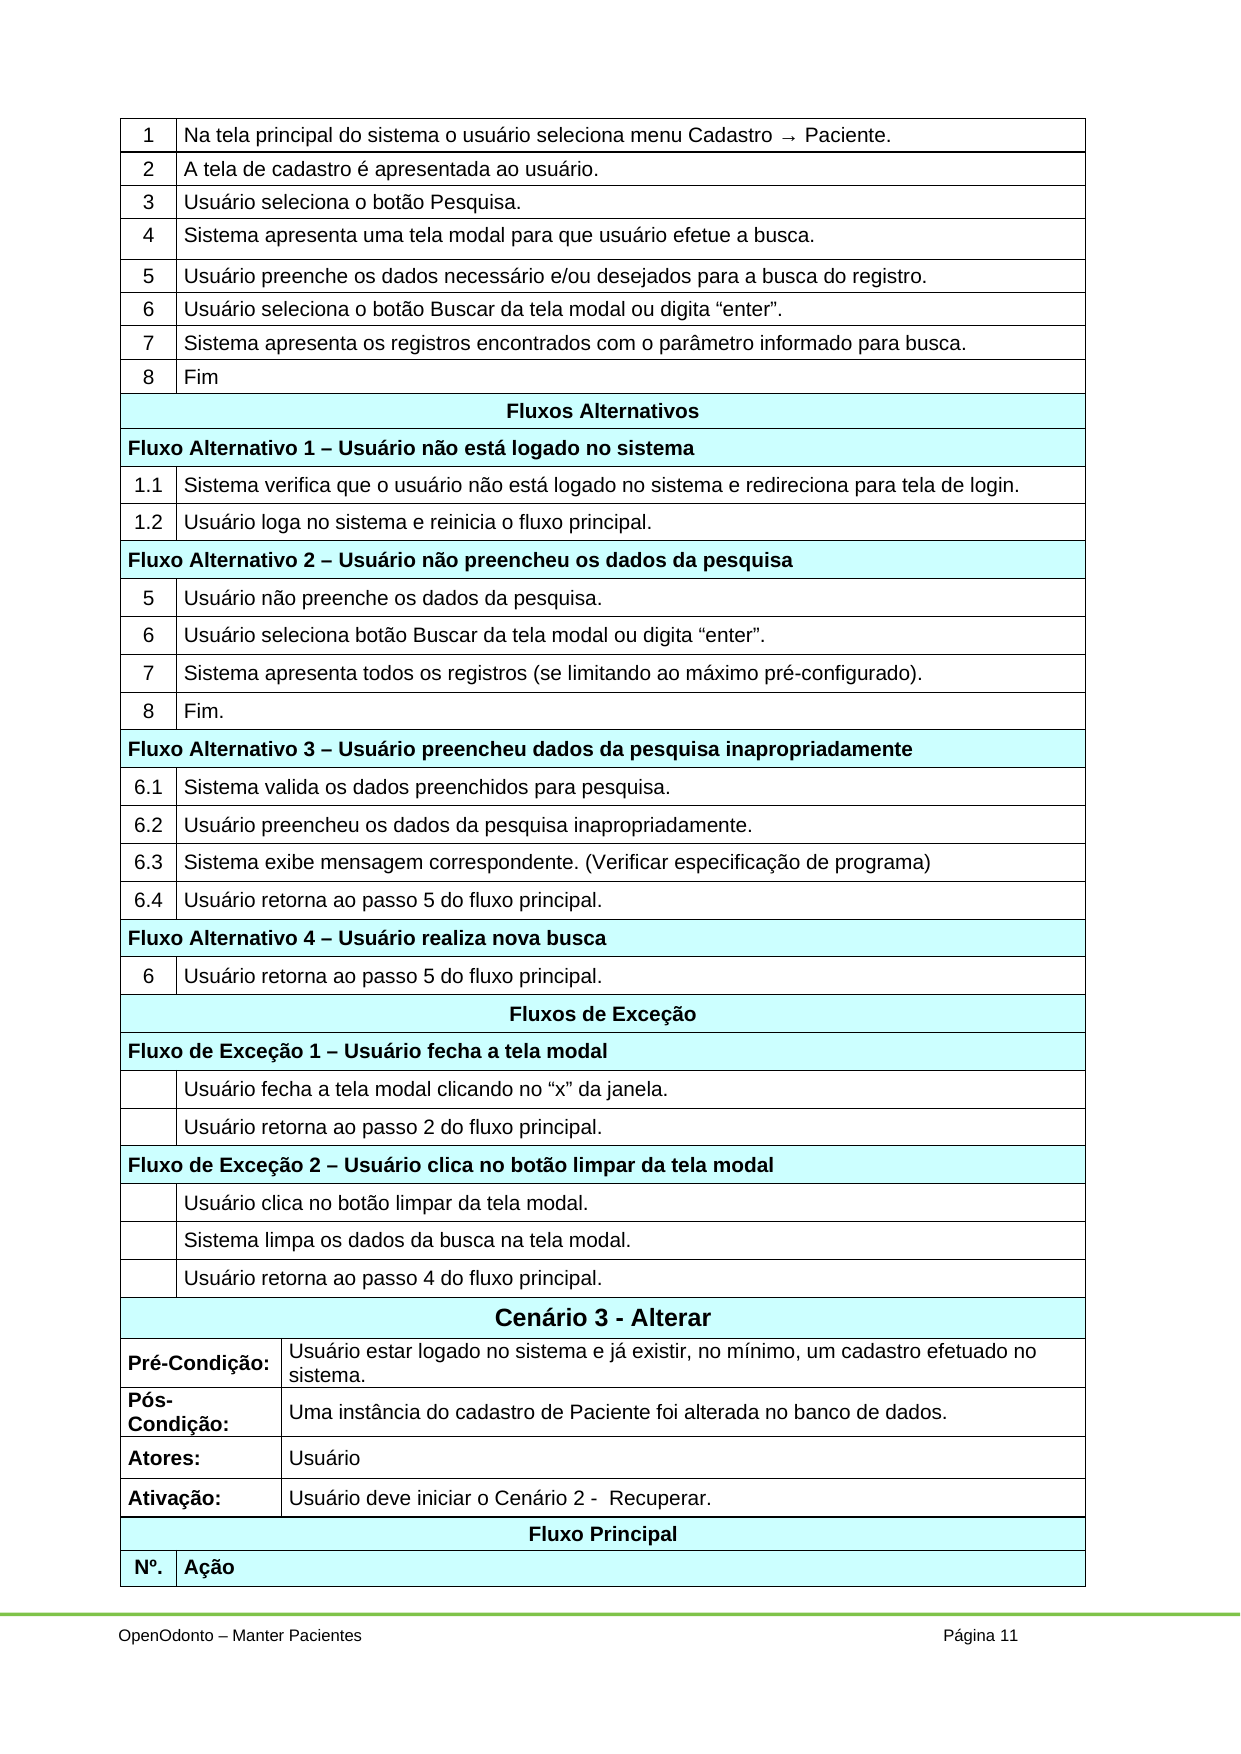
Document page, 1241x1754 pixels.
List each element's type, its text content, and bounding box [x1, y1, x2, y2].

table_cell Cenário 3 - Alterar [121, 1298, 1085, 1338]
table_cell Usuário seleciona o botão Pesquisa. [177, 186, 1085, 218]
table_cell Usuário loga no sistema e reinicia o fluxo principal. [177, 504, 1085, 540]
table_cell 2 [121, 153, 176, 185]
table_cell Fluxo de Exceção 2 – Usuário clica no botão limpar da tela modal [121, 1146, 1085, 1183]
table_cell Sistema exibe mensagem correspondente. (Verificar especificação de programa) [177, 844, 1085, 881]
table_cell Atores: [121, 1437, 281, 1478]
table_cell Usuário fecha a tela modal clicando no “x” da janela. [177, 1071, 1085, 1107]
table_cell Usuário deve iniciar o Cenário 2 - Recuperar. [282, 1479, 1085, 1516]
table_cell Sistema apresenta todos os registros (se limitando ao máximo pré-configurado). [177, 655, 1085, 692]
table_cell 3 [121, 186, 176, 218]
table_cell Usuário retorna ao passo 4 do fluxo principal. [177, 1260, 1085, 1297]
table_cell Fluxos de Exceção [121, 995, 1085, 1032]
table_cell Fluxo de Exceção 1 – Usuário fecha a tela modal [121, 1033, 1085, 1070]
table_cell 6.2 [121, 806, 176, 843]
table_cell Nº. [121, 1551, 176, 1586]
table_cell Usuário preencheu os dados da pesquisa inapropriadamente. [177, 806, 1085, 843]
table_cell 1 [121, 119, 176, 151]
table_cell Fim [177, 360, 1085, 393]
table_cell 1.2 [121, 504, 176, 540]
table_cell 5 [121, 579, 176, 616]
table_cell 6.4 [121, 882, 176, 918]
table_cell 1.1 [121, 467, 176, 502]
table_cell Sistema verifica que o usuário não está logado no sistema e redireciona para tela de login. [177, 467, 1085, 502]
table_cell Usuário retorna ao passo 2 do fluxo principal. [177, 1109, 1085, 1145]
table_cell Pré-Condição: [121, 1339, 281, 1387]
table_cell 8 [121, 693, 176, 729]
table_cell Fluxo Alternativo 4 – Usuário realiza nova busca [121, 920, 1085, 956]
table_cell Usuário estar logado no sistema e já existir, no mínimo, um cadastro efetuado no sistema. [282, 1339, 1085, 1387]
table_cell Ativação: [121, 1479, 281, 1516]
table_cell 4 [121, 219, 176, 259]
table_cell 5 [121, 260, 176, 292]
table_cell Usuário seleciona botão Buscar da tela modal ou digita “enter”. [177, 617, 1085, 654]
table_cell Fluxo Principal [121, 1518, 1085, 1550]
table_cell Uma instância do cadastro de Paciente foi alterada no banco de dados. [282, 1388, 1085, 1436]
table_cell Usuário clica no botão limpar da tela modal. [177, 1184, 1085, 1221]
table_cell Pós-Condição: [121, 1388, 281, 1436]
table_cell A tela de cadastro é apresentada ao usuário. [177, 153, 1085, 185]
table_cell [121, 1222, 176, 1259]
table_cell Fluxo Alternativo 2 – Usuário não preencheu os dados da pesquisa [121, 541, 1085, 578]
table_cell Na tela principal do sistema o usuário seleciona menu Cadastro → Paciente. [177, 119, 1085, 151]
table_cell [121, 1184, 176, 1221]
table_cell Fluxo Alternativo 1 – Usuário não está logado no sistema [121, 429, 1085, 466]
table_cell Usuário seleciona o botão Buscar da tela modal ou digita “enter”. [177, 293, 1085, 325]
table_cell Ação [177, 1551, 1085, 1586]
table_cell Fluxos Alternativos [121, 394, 1085, 428]
table_cell Sistema apresenta os registros encontrados com o parâmetro informado para busca. [177, 326, 1085, 359]
table_cell 6.1 [121, 768, 176, 805]
table_cell Usuário preenche os dados necessário e/ou desejados para a busca do registro. [177, 260, 1085, 292]
table_cell Usuário retorna ao passo 5 do fluxo principal. [177, 882, 1085, 918]
table_cell [121, 1109, 176, 1145]
table_cell Sistema valida os dados preenchidos para pesquisa. [177, 768, 1085, 805]
table_cell 7 [121, 326, 176, 359]
table_cell Sistema limpa os dados da busca na tela modal. [177, 1222, 1085, 1259]
table_cell 7 [121, 655, 176, 692]
table_cell Fim. [177, 693, 1085, 729]
table_cell 6 [121, 957, 176, 994]
table_cell Fluxo Alternativo 3 – Usuário preencheu dados da pesquisa inapropriadamente [121, 730, 1085, 767]
table_cell 6.3 [121, 844, 176, 881]
table_cell Usuário retorna ao passo 5 do fluxo principal. [177, 957, 1085, 994]
table_cell [121, 1260, 176, 1297]
table_cell Usuário [282, 1437, 1085, 1478]
table_cell Sistema apresenta uma tela modal para que usuário efetue a busca. [177, 219, 1085, 259]
table_cell 6 [121, 617, 176, 654]
table_cell Usuário não preenche os dados da pesquisa. [177, 579, 1085, 616]
table_cell [121, 1071, 176, 1107]
table_cell 6 [121, 293, 176, 325]
table_cell 8 [121, 360, 176, 393]
